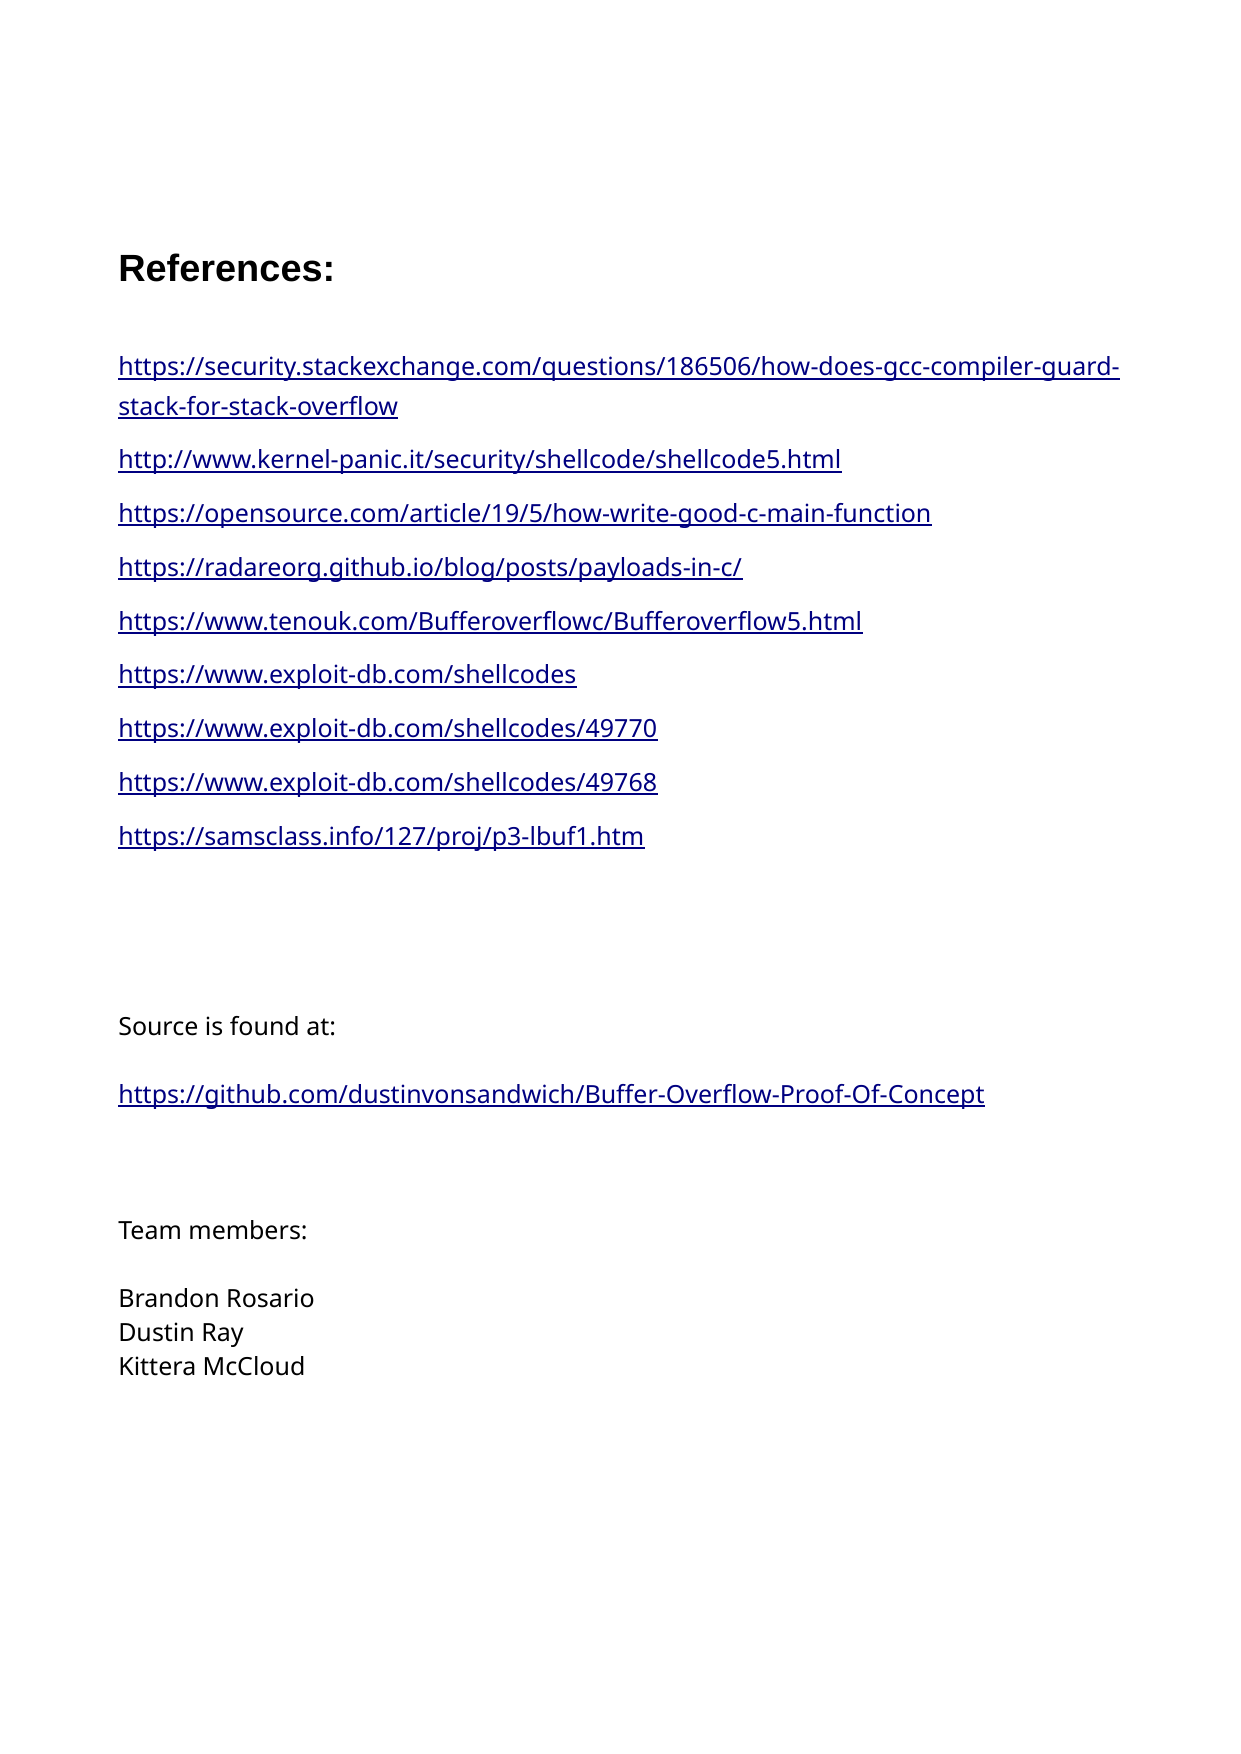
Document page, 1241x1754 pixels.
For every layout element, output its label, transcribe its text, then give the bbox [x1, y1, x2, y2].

text https://security.stackexchange.com/questions/186506/how-does-gcc-compiler-guard-stack-for-stack-overflow [118, 349, 1122, 422]
text Brandon Rosario [118, 1281, 1122, 1315]
text https://radareorg.github.io/blog/posts/payloads-in-c/ [118, 549, 1122, 583]
text Kittera McCloud [118, 1349, 1122, 1383]
text Team members: [118, 1213, 1122, 1247]
text https://www.tenouk.com/Bufferoverflowc/Bufferoverflow5.html [118, 603, 1122, 637]
text https://www.exploit-db.com/shellcodes/49768 [118, 764, 1122, 798]
text https://github.com/dustinvonsandwich/Buffer-Overflow-Proof-Of-Concept [118, 1076, 1122, 1110]
text Source is found at: [118, 1008, 1122, 1042]
text https://samsclass.info/127/proj/p3-lbuf1.htm [118, 818, 1122, 852]
text https://opensource.com/article/19/5/how-write-good-c-main-function [118, 496, 1122, 530]
text https://www.exploit-db.com/shellcodes [118, 657, 1122, 691]
text https://www.exploit-db.com/shellcodes/49770 [118, 711, 1122, 745]
text http://www.kernel-panic.it/security/shellcode/shellcode5.html [118, 442, 1122, 476]
subtitle References: [118, 245, 1122, 289]
text Dustin Ray [118, 1315, 1122, 1349]
